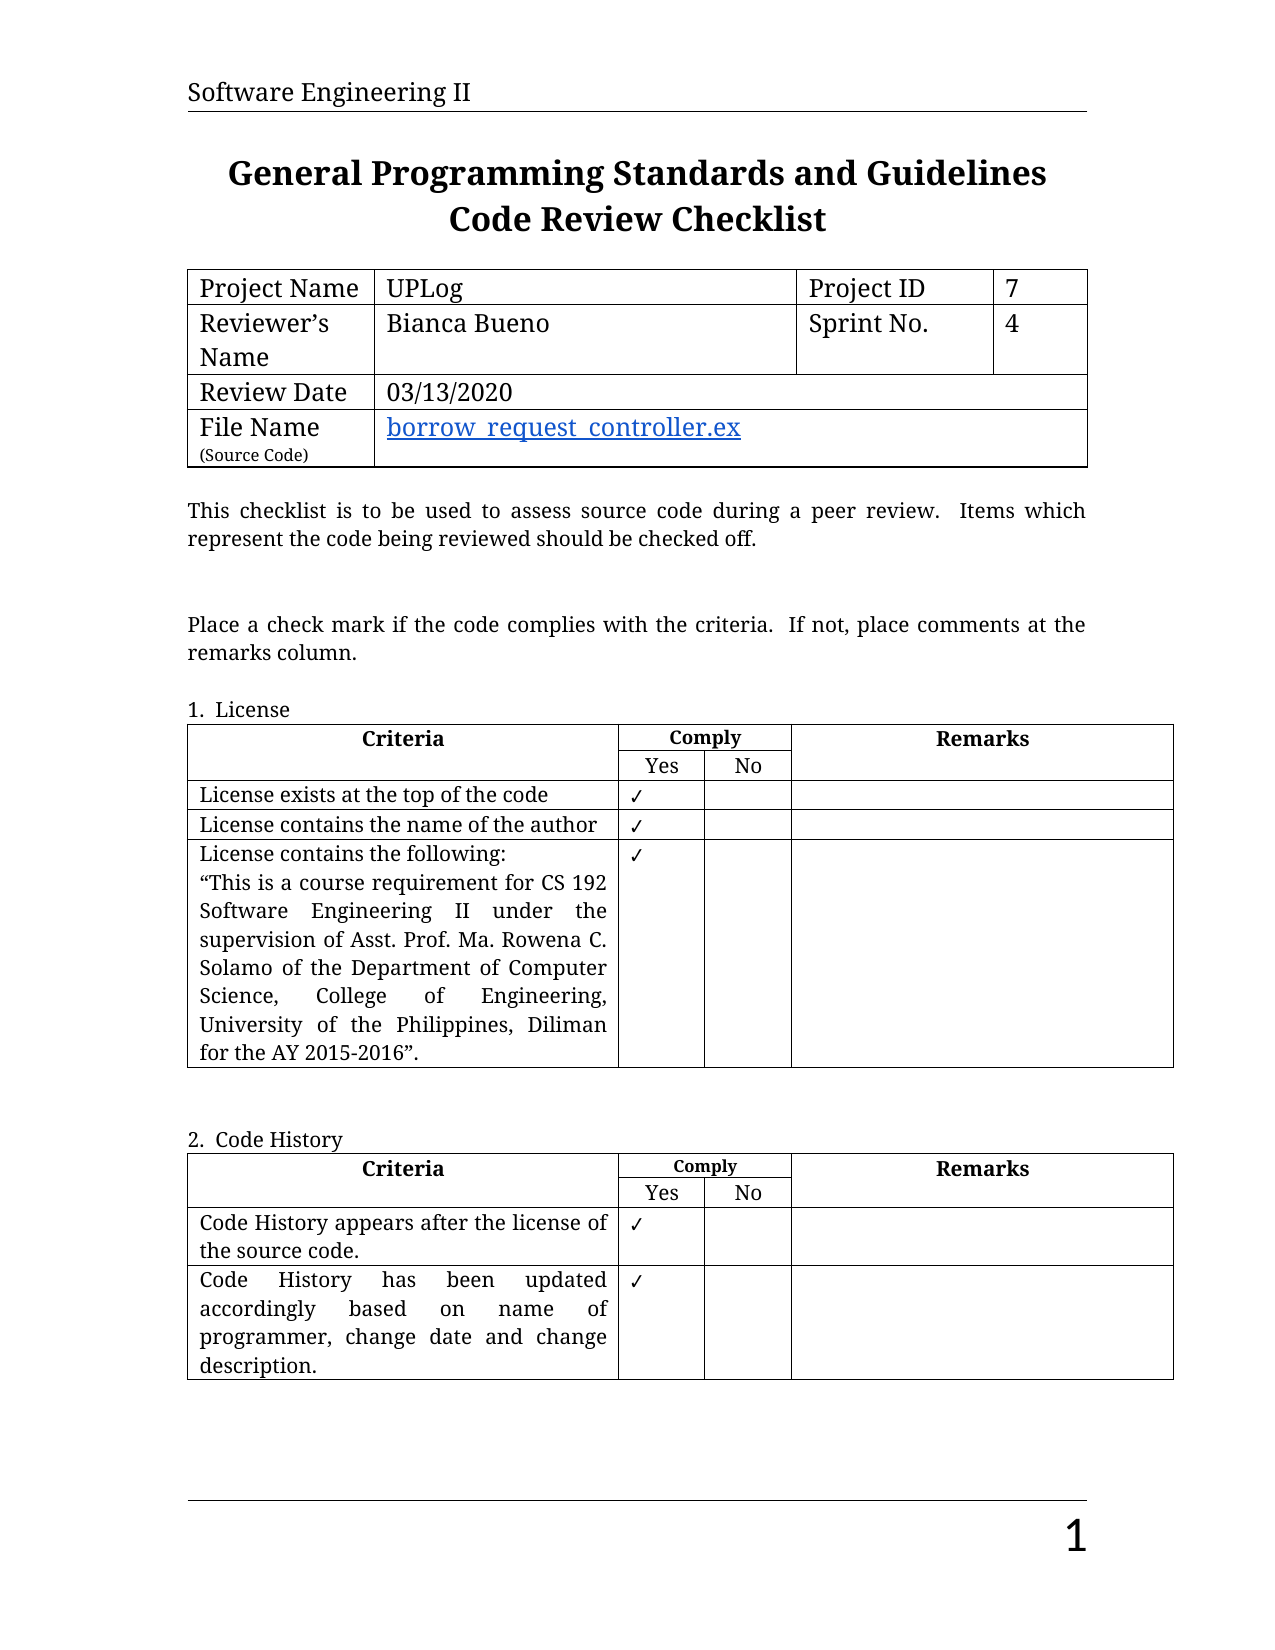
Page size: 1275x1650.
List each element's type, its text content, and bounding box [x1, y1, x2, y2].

table_header Criteria [188, 725, 618, 779]
table_cell ✔ [619, 840, 704, 1067]
table_header Project Name [188, 270, 374, 304]
table_header 7 [994, 270, 1087, 304]
table_cell Code History appears after the license of the source code. [188, 1208, 618, 1264]
table_cell Bianca Bueno [375, 305, 796, 373]
table_cell ✔ [619, 781, 704, 809]
table_cell [792, 781, 1173, 809]
table_cell borrow_request_controller.ex [375, 410, 1087, 466]
table_cell 4 [994, 305, 1087, 373]
table_cell 03/13/2020 [375, 375, 1087, 409]
table_cell [792, 840, 1173, 1067]
table_cell License contains the following: “This is a course requirement for CS 192 Software Engineering II under the supervision of Asst. Prof. Ma. Rowena C. Solamo of the Department of Computer Science, College of Engineering, University of the Philippines, Diliman for the AY 2015-2016”. [188, 840, 618, 1067]
table_cell [792, 810, 1173, 838]
table_cell Reviewer’s Name [188, 305, 374, 373]
table_cell Yes [619, 751, 704, 779]
table_header Comply [619, 1154, 791, 1177]
table_cell License contains the name of the author [188, 810, 618, 838]
table_cell [705, 1266, 791, 1379]
table_cell [705, 781, 791, 809]
table_cell ✔ [619, 1266, 704, 1379]
table_cell ✔ [619, 810, 704, 838]
text General Programming Standards and Guidelines Code Review Checklist [187, 150, 1087, 241]
table_cell [705, 1208, 791, 1264]
table_header Criteria [188, 1154, 618, 1207]
table_header Comply [619, 725, 791, 750]
table_cell License exists at the top of the code [188, 781, 618, 809]
table_cell [792, 1208, 1173, 1264]
table_cell Code History has been updated accordingly based on name of programmer, change date and change description. [188, 1266, 618, 1379]
table_cell [792, 1266, 1173, 1379]
table_header Remarks [792, 725, 1173, 779]
table_cell [705, 810, 791, 838]
table_cell No [705, 751, 791, 779]
text 1. License [187, 695, 1087, 723]
table_header UPLog [375, 270, 796, 304]
text Place a check mark if the code complies with the criteria. If not, place comments at the remarks column. [187, 610, 1087, 667]
table_cell File Name (Source Code) [188, 410, 374, 466]
table_cell ✔ [619, 1208, 704, 1264]
table_cell No [705, 1178, 791, 1207]
table_cell Sprint No. [797, 305, 993, 373]
text 2. Code History [187, 1125, 1087, 1153]
table_cell Review Date [188, 375, 374, 409]
table_header Project ID [797, 270, 993, 304]
table_cell [705, 840, 791, 1067]
table_header Remarks [792, 1154, 1173, 1207]
text This checklist is to be used to assess source code during a peer review. Items which represent the code being reviewed should be checked off. [187, 496, 1087, 553]
table_cell Yes [619, 1178, 704, 1207]
